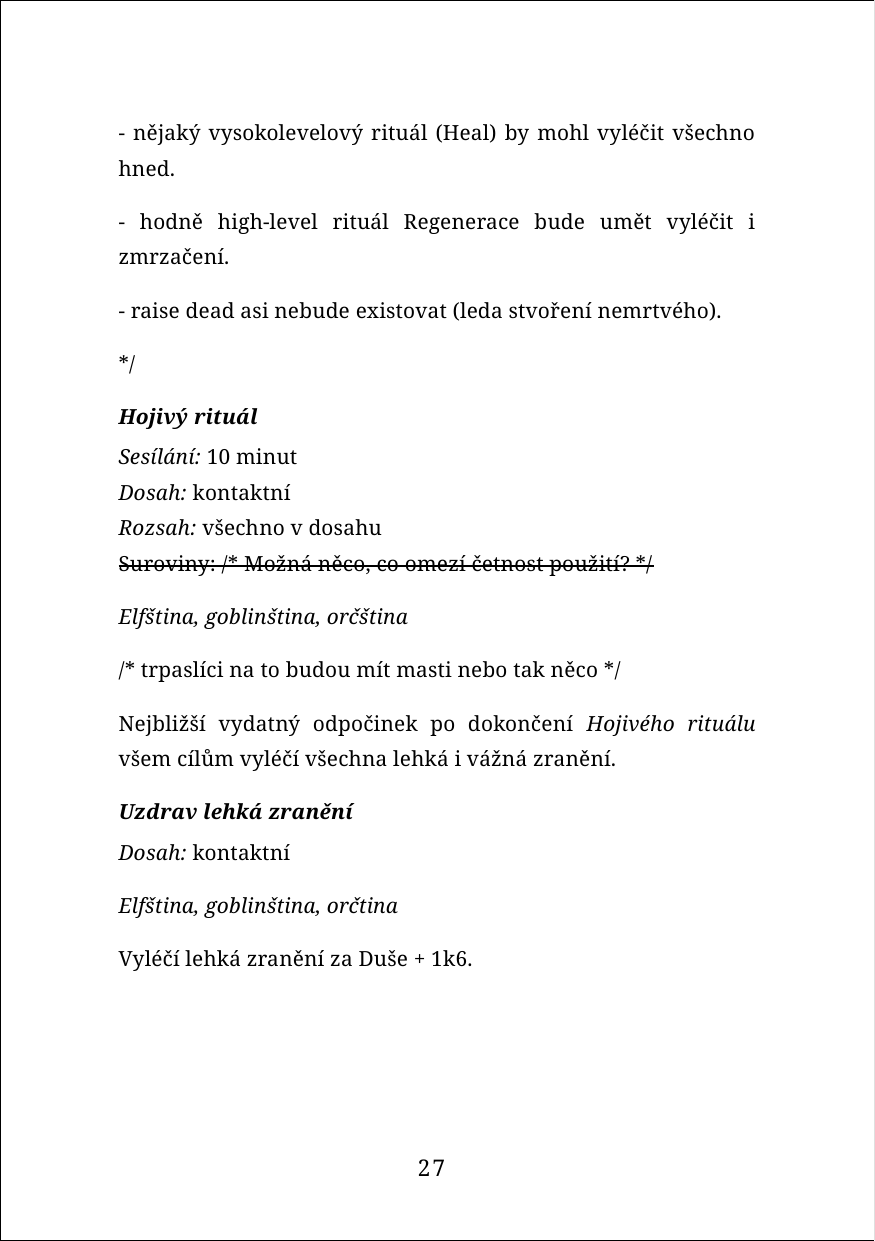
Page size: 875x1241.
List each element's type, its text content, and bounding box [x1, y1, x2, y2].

subtitle Uzdrav lehká zranění [118, 797, 756, 826]
text */ [118, 349, 756, 377]
text Dosah: kontaktní [118, 838, 756, 866]
text - nějaký vysokolevelový rituál (Heal) by mohl vyléčit všechno hned. [118, 118, 756, 182]
text - hodně high-level rituál Regenerace bude umět vyléčit i zmrzačení. [118, 207, 756, 271]
text Elfština, goblinština, orčtina [118, 891, 756, 919]
text Elfština, goblinština, orčština [118, 602, 756, 631]
text /* trpaslíci na to budou mít masti nebo tak něco */ [118, 655, 756, 684]
text Sesílání: 10 minut Dosah: kontaktní Rozsah: všechno v dosahu Suroviny: /* Možná něco, co omezí četnost použití? */ [118, 442, 756, 577]
text - raise dead asi nebude existovat (leda stvoření nemrtvého). [118, 296, 756, 324]
subtitle Hojivý rituál [118, 402, 756, 431]
text Vyléčí lehká zranění za Duše + 1k6. [118, 944, 756, 972]
text Nejbližší vydatný odpočinek po dokončení Hojivého rituálu všem cílům vyléčí všechna lehká i vážná zranění. [118, 709, 756, 773]
